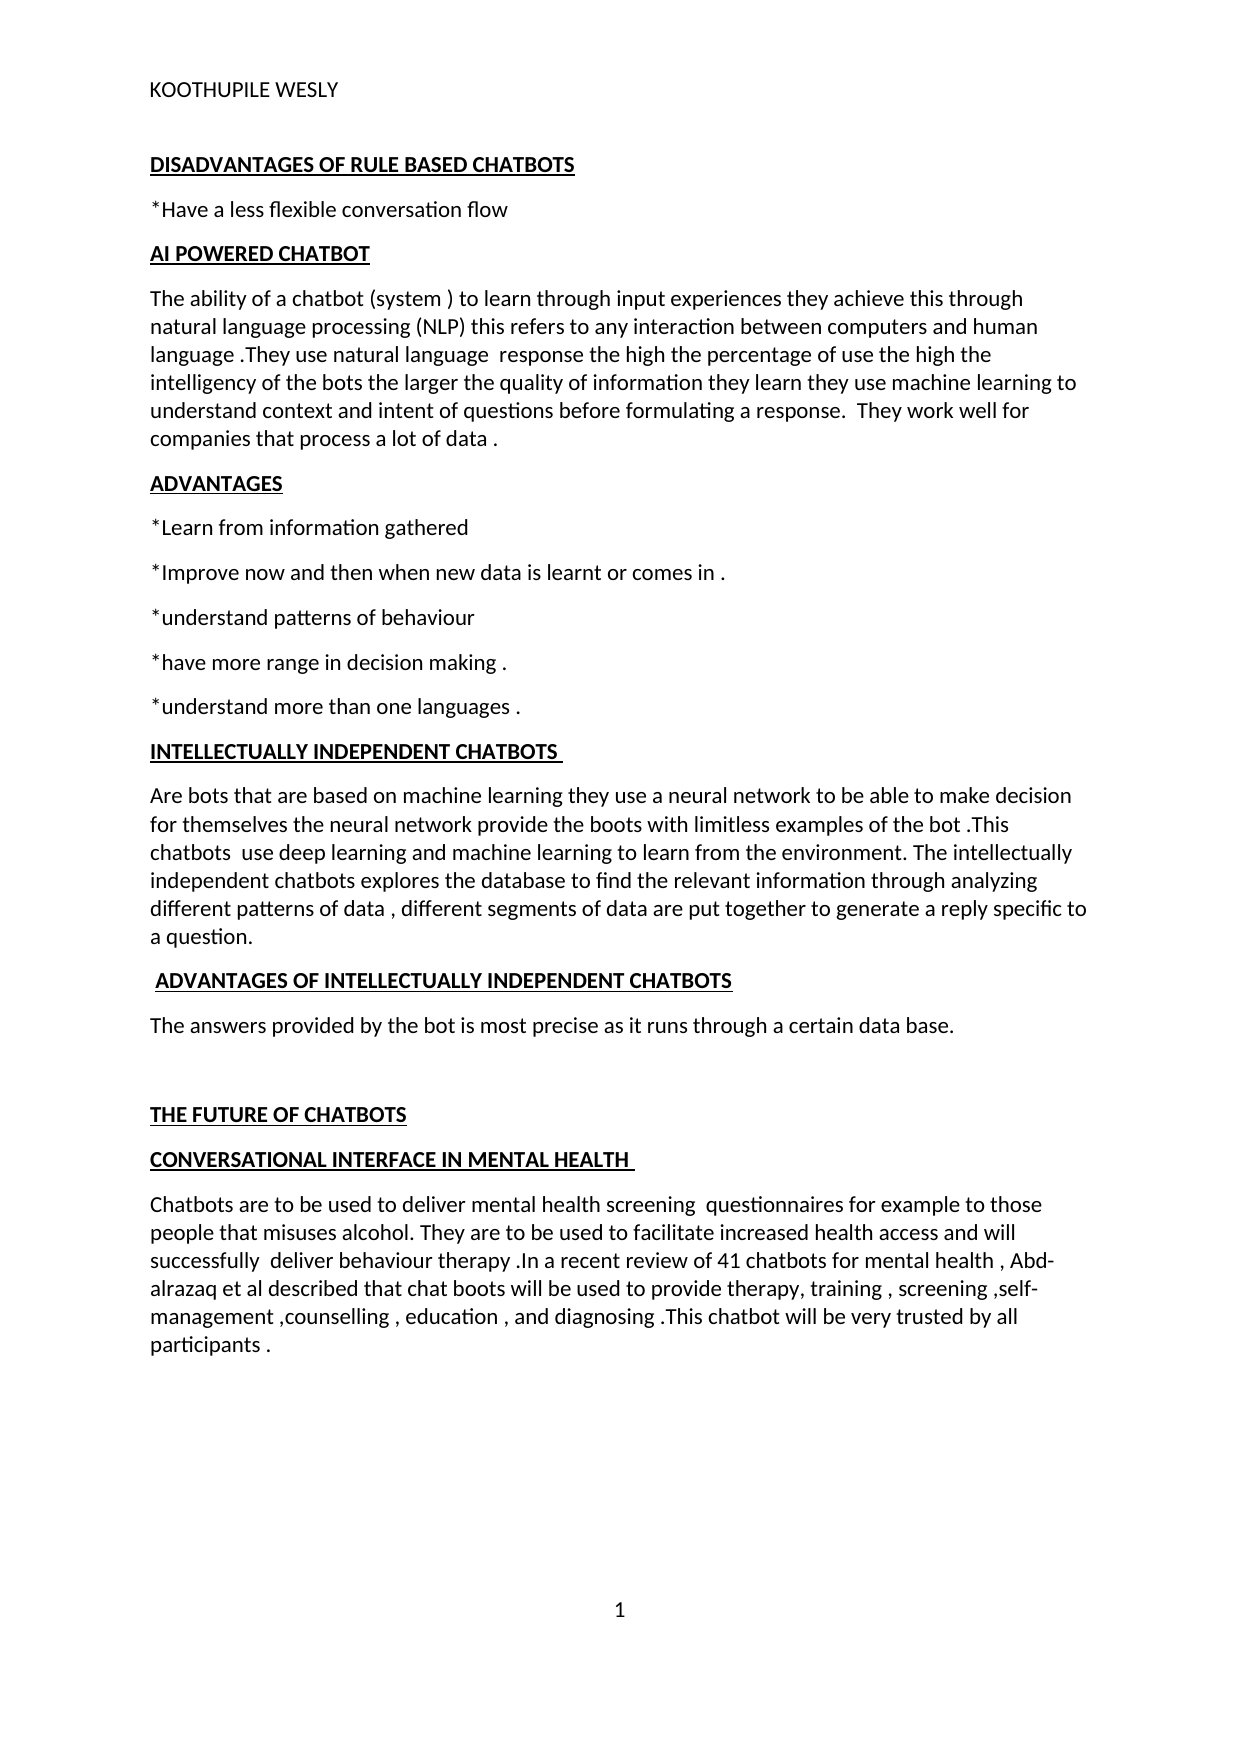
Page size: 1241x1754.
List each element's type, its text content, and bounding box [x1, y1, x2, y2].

text *understand patterns of behaviour [150, 603, 1090, 631]
text *Improve now and then when new data is learnt or comes in . [150, 558, 1090, 586]
text The answers provided by the bot is most precise as it runs through a certain data base. [150, 1011, 1090, 1039]
text *have more range in decision making . [150, 648, 1090, 676]
text ADVANTAGES OF INTELLECTUALLY INDEPENDENT CHATBOTS [150, 966, 1090, 994]
text The ability of a chatbot (system ) to learn through input experiences they achieve this through natural language processing (NLP) this refers to any interaction between computers and human language .They use natural language response the high the percentage of use the high the intelligency of the bots the larger the quality of information they learn they use machine learning to understand context and intent of questions before formulating a response. They work well for companies that process a lot of data . [150, 284, 1090, 452]
text DISADVANTAGES OF RULE BASED CHATBOTS [150, 150, 1090, 178]
text Are bots that are based on machine learning they use a neural network to be able to make decision for themselves the neural network provide the boots with limitless examples of the bot .This chatbots use deep learning and machine learning to learn from the environment. The intellectually independent chatbots explores the database to find the relevant information through analyzing different patterns of data , different segments of data are put together to generate a reply specific to a question. [150, 782, 1090, 950]
text *Have a less flexible conversation flow [150, 195, 1090, 223]
text CONVERSATIONAL INTERFACE IN MENTAL HEALTH [150, 1145, 1090, 1173]
text AI POWERED CHATBOT [150, 239, 1090, 267]
text *Learn from information gathered [150, 513, 1090, 542]
text THE FUTURE OF CHATBOTS [150, 1101, 1090, 1128]
text Chatbots are to be used to deliver mental health screening questionnaires for example to those people that misuses alcohol. They are to be used to facilitate increased health access and will successfully deliver behaviour therapy .In a recent review of 41 chatbots for mental health , Abd-alrazaq et al described that chat boots will be used to provide therapy, training , screening ,self-management ,counselling , education , and diagnosing .This chatbot will be very trusted by all participants . [150, 1190, 1090, 1358]
text INTELLECTUALLY INDEPENDENT CHATBOTS [150, 737, 1090, 765]
text *understand more than one languages . [150, 692, 1090, 720]
text ADVANTAGES [150, 469, 1090, 497]
